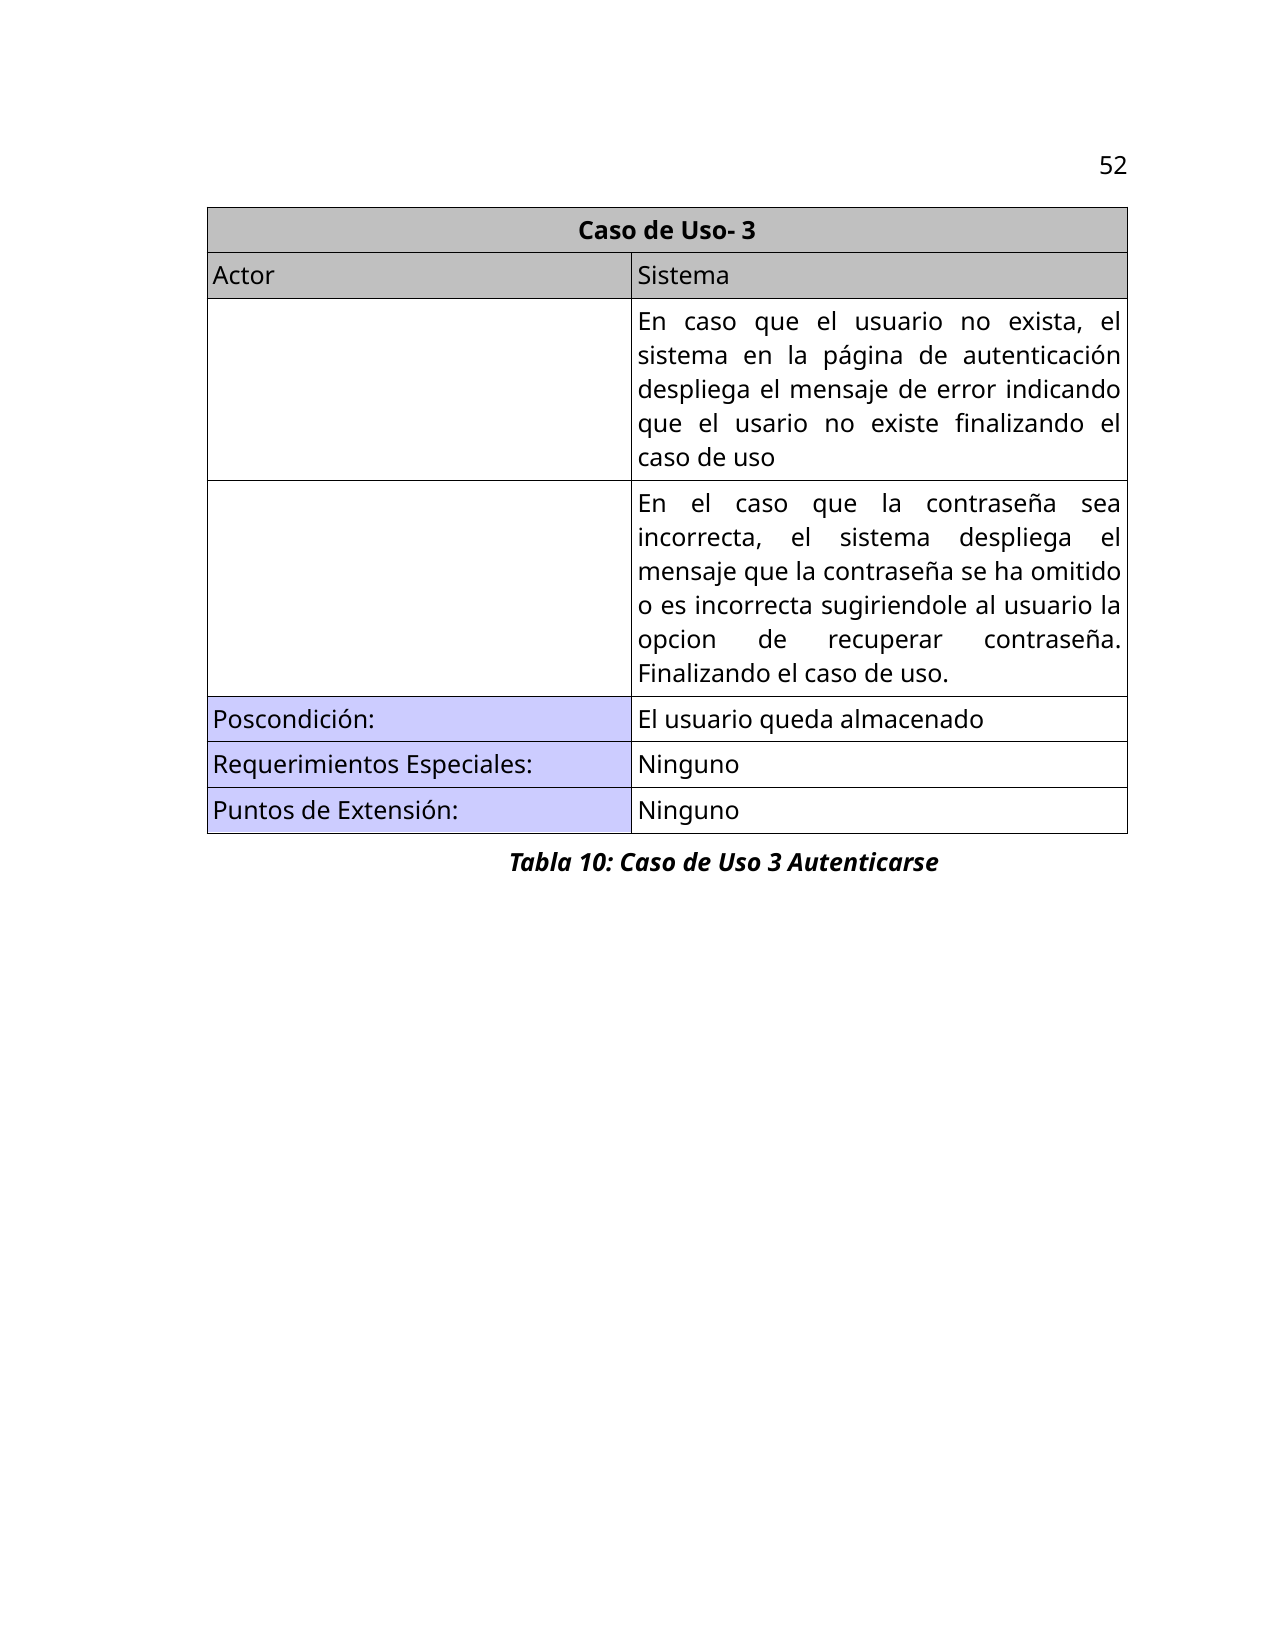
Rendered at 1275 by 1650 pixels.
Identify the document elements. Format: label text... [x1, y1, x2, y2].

table_cell Puntos de Extensión: [208, 788, 631, 832]
table_cell Actor [208, 253, 631, 298]
table_cell [208, 299, 631, 480]
table_cell Poscondición: [208, 697, 631, 741]
table_cell Ninguno [632, 742, 1127, 787]
table_cell En el caso que la contraseña sea incorrecta, el sistema despliega el mensaje que la contraseña se ha omitido o es incorrecta sugiriendole al usuario la opcion de recuperar contraseña. Finalizando el caso de uso. [632, 481, 1127, 696]
table_cell En caso que el usuario no exista, el sistema en la página de autenticación despliega el mensaje de error indicando que el usario no existe finalizando el caso de uso [632, 299, 1127, 480]
table_cell El usuario queda almacenado [632, 697, 1127, 741]
text Tabla 10: Caso de Uso 3 Autenticarse [248, 845, 1127, 879]
table_header Caso de Uso- 3 [208, 208, 1127, 252]
table_cell Requerimientos Especiales: [208, 742, 631, 787]
table_cell [208, 481, 631, 696]
table_cell Sistema [632, 253, 1127, 298]
table_cell Ninguno [632, 788, 1127, 832]
